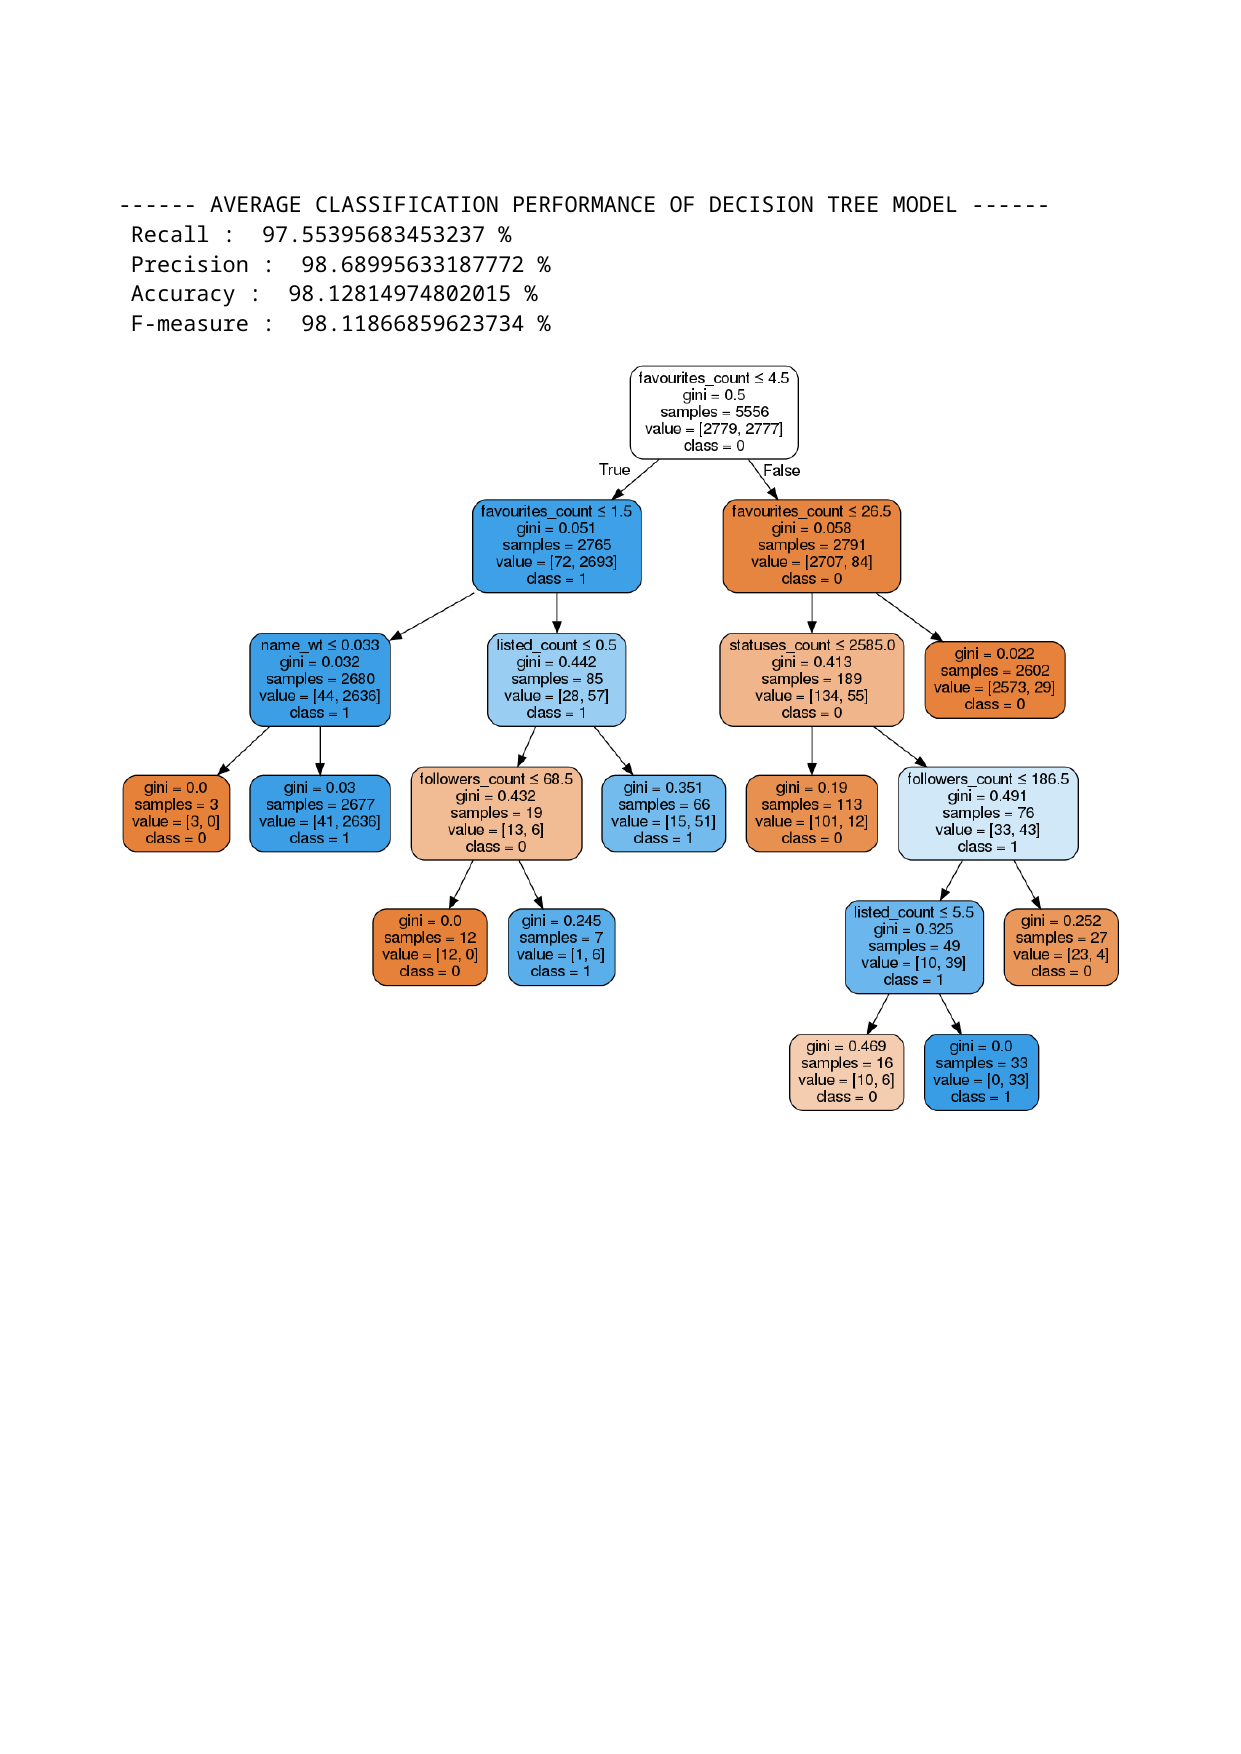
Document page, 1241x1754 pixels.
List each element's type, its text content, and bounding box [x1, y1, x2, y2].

text Precision : 98.68995633187772 % [118, 249, 1122, 278]
text ------ AVERAGE CLASSIFICATION PERFORMANCE OF DECISION TREE MODEL ------ [118, 189, 1122, 219]
text F-measure : 98.11866859623734 % [118, 308, 1122, 338]
picture [118, 361, 1123, 1115]
text Accuracy : 98.12814974802015 % [118, 278, 1122, 308]
text Recall : 97.55395683453237 % [118, 219, 1122, 249]
